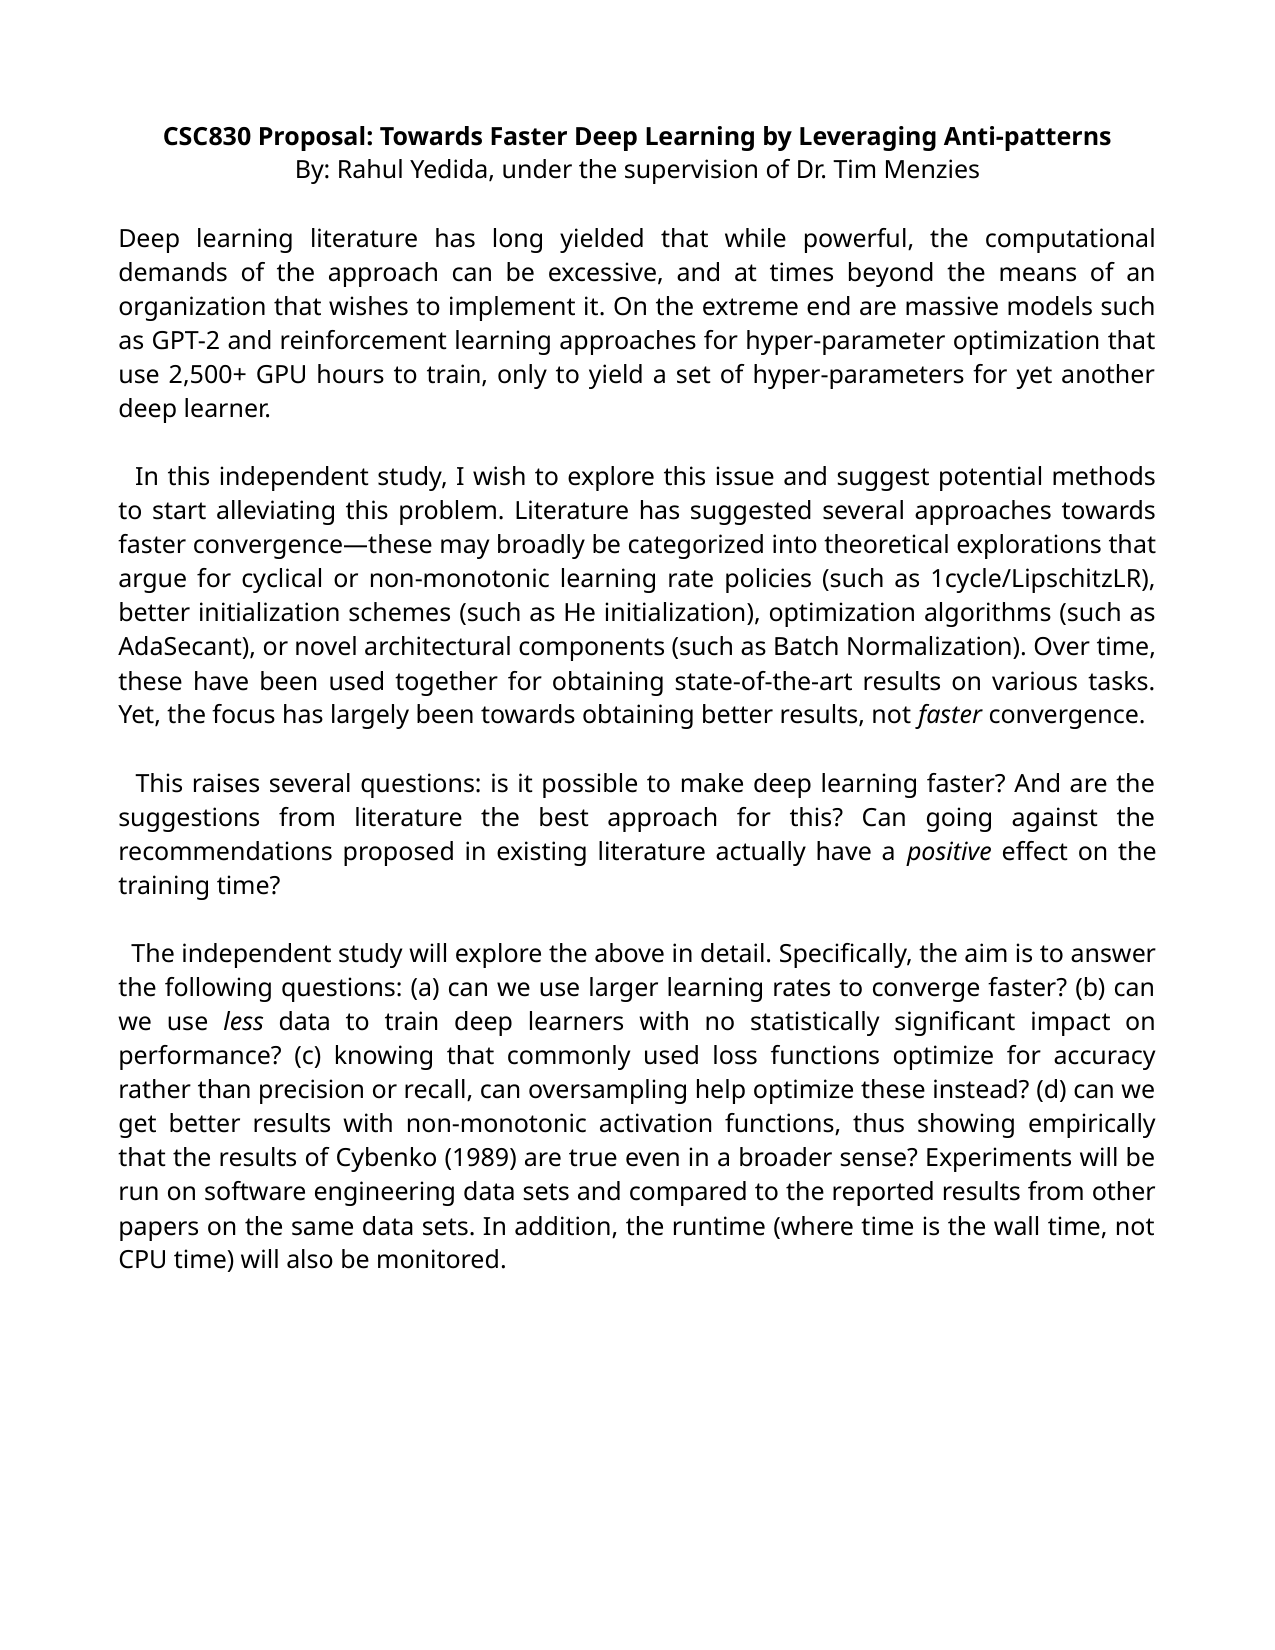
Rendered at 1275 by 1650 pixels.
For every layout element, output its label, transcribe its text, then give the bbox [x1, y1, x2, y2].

text Deep learning literature has long yielded that while powerful, the computational demands of the approach can be excessive, and at times beyond the means of an organization that wishes to implement it. On the extreme end are massive models such as GPT-2 and reinforcement learning approaches for hyper-parameter optimization that use 2,500+ GPU hours to train, only to yield a set of hyper-parameters for yet another deep learner. [118, 220, 1157, 425]
text This raises several questions: is it possible to make deep learning faster? And are the suggestions from literature the best approach for this? Can going against the recommendations proposed in existing literature actually have a positive effect on the training time? [118, 765, 1157, 902]
text The independent study will explore the above in detail. Specifically, the aim is to answer the following questions: (a) can we use larger learning rates to converge faster? (b) can we use less data to train deep learners with no statistically significant impact on performance? (c) knowing that commonly used loss functions optimize for accuracy rather than precision or recall, can oversampling help optimize these instead? (d) can we get better results with non-monotonic activation functions, thus showing empirically that the results of Cybenko (1989) are true even in a broader sense? Experiments will be run on software engineering data sets and compared to the reported results from other papers on the same data sets. In addition, the runtime (where time is the wall time, not CPU time) will also be monitored. [118, 936, 1157, 1276]
text In this independent study, I wish to explore this issue and suggest potential methods to start alleviating this problem. Literature has suggested several approaches towards faster convergence—these may broadly be categorized into theoretical explorations that argue for cyclical or non-monotonic learning rate policies (such as 1cycle/LipschitzLR), better initialization schemes (such as He initialization), optimization algorithms (such as AdaSecant), or novel architectural components (such as Batch Normalization). Over time, these have been used together for obtaining state-of-the-art results on various tasks. Yet, the focus has largely been towards obtaining better results, not faster convergence. [118, 459, 1157, 731]
text CSC830 Proposal: Towards Faster Deep Learning by Leveraging Anti-patterns [118, 118, 1157, 152]
text By: Rahul Yedida, under the supervision of Dr. Tim Menzies [118, 152, 1157, 186]
